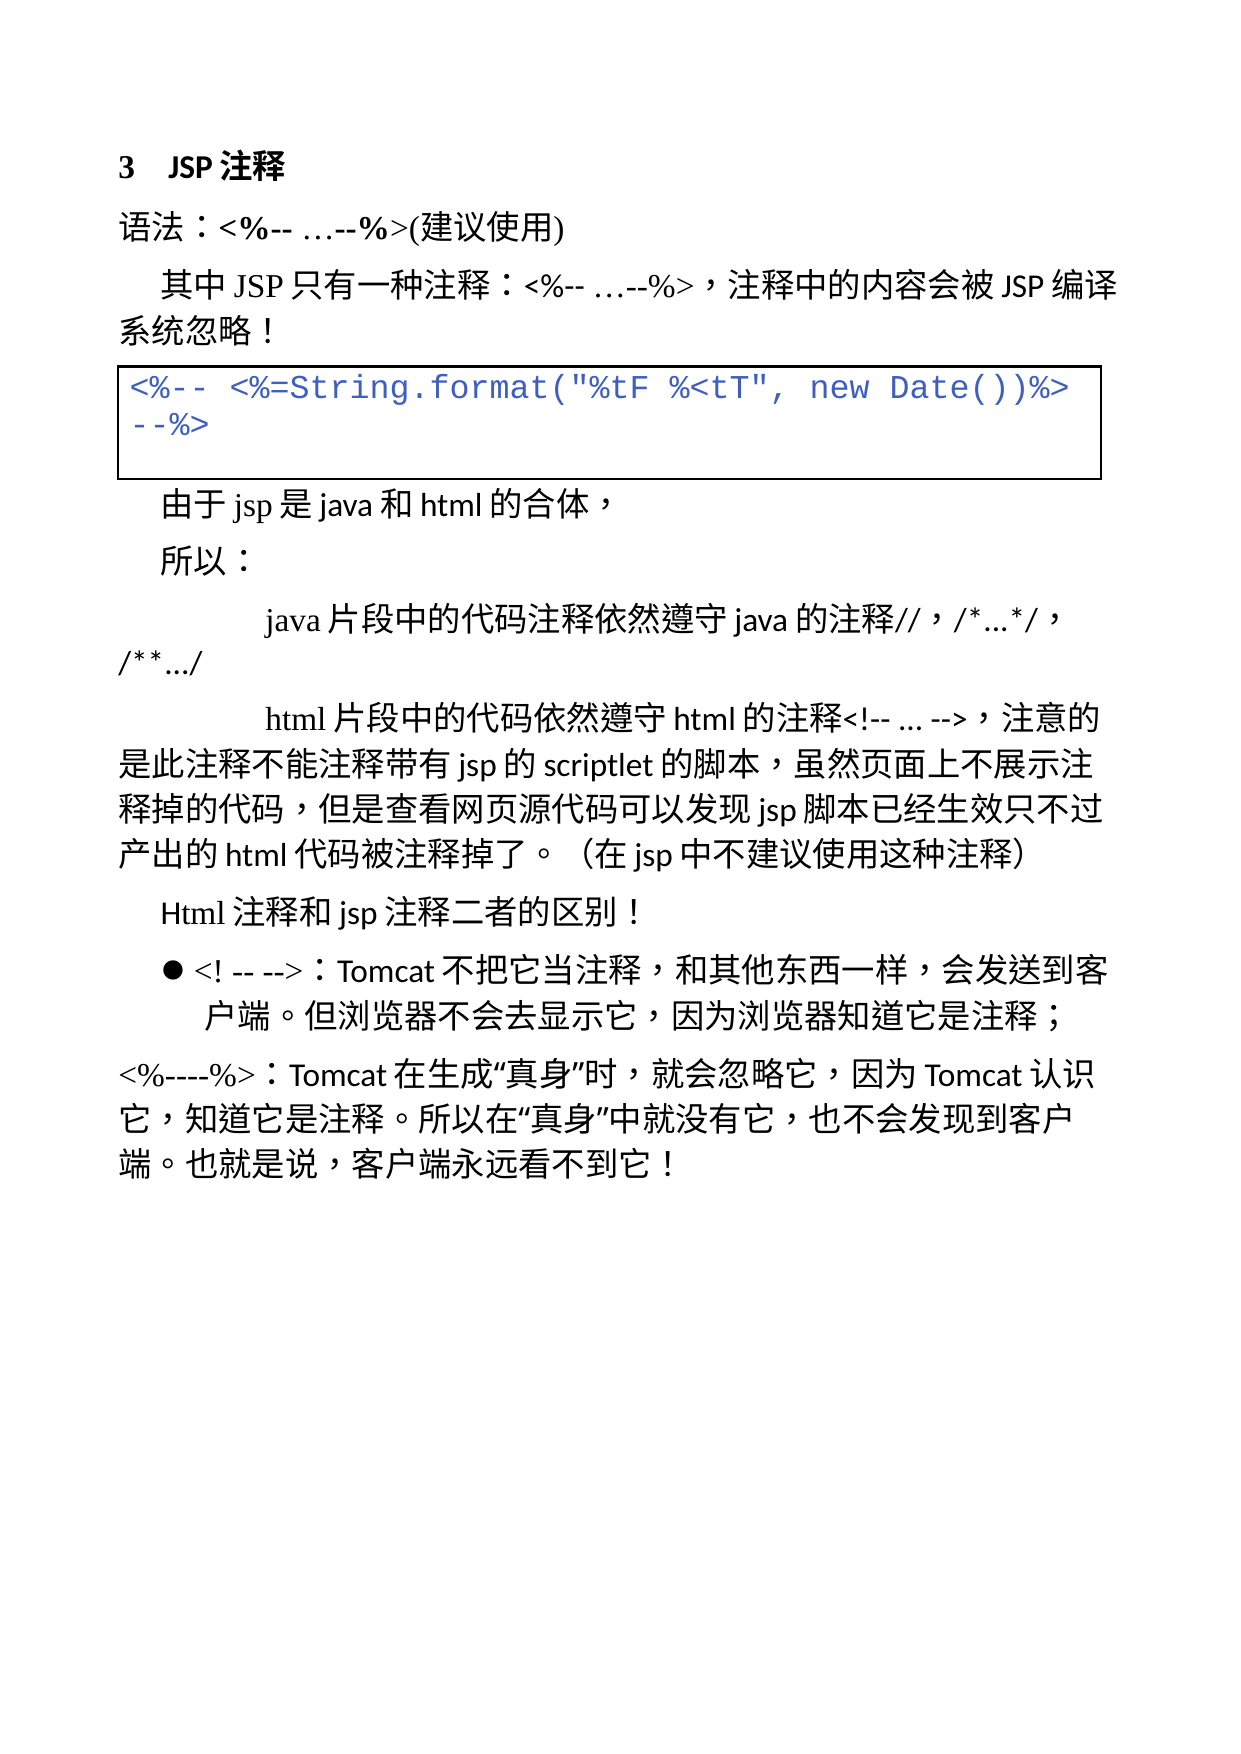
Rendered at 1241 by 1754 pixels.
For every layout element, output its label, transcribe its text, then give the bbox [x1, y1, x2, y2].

text 其中JSP只有一种注释：<%-- …--%>，注释中的内容会被JSP编译系统忽略！ [118, 262, 1122, 353]
text <%----%>：Tomcat在生成“真身”时，就会忽略它，因为Tomcat认识它，知道它是注释。所以在“真身”中就没有它，也不会发现到客户端。也就是说，客户端永远看不到它！ [118, 1050, 1122, 1187]
text java片段中的代码注释依然遵守java的注释//，/*...*/， /**.../ [118, 596, 1122, 682]
text html片段中的代码依然遵守html的注释<!-- ... -->，注意的是此注释不能注释带有jsp的scriptlet的脚本，虽然页面上不展示注释掉的代码，但是查看网页源代码可以发现jsp脚本已经生效只不过产出的html代码被注释掉了。（在jsp中不建议使用这种注释） [118, 695, 1122, 877]
text 所以： [118, 538, 1122, 584]
text 语法：<%-- …--%>(建议使用) [118, 201, 1122, 249]
text Html注释和jsp注释二者的区别！ [118, 889, 1122, 934]
text l<! -- -->：Tomcat不把它当注释，和其他东西一样，会发送到客户端。但浏览器不会去显示它，因为浏览器知道它是注释； [160, 947, 1122, 1038]
text 由于jsp是java和html的合体， [118, 480, 1122, 526]
table_header <%-- <%=String.format("%tF %<tT", new Date())%> --%> [119, 368, 1100, 478]
subtitle 3 JSP注释 [118, 143, 1122, 188]
